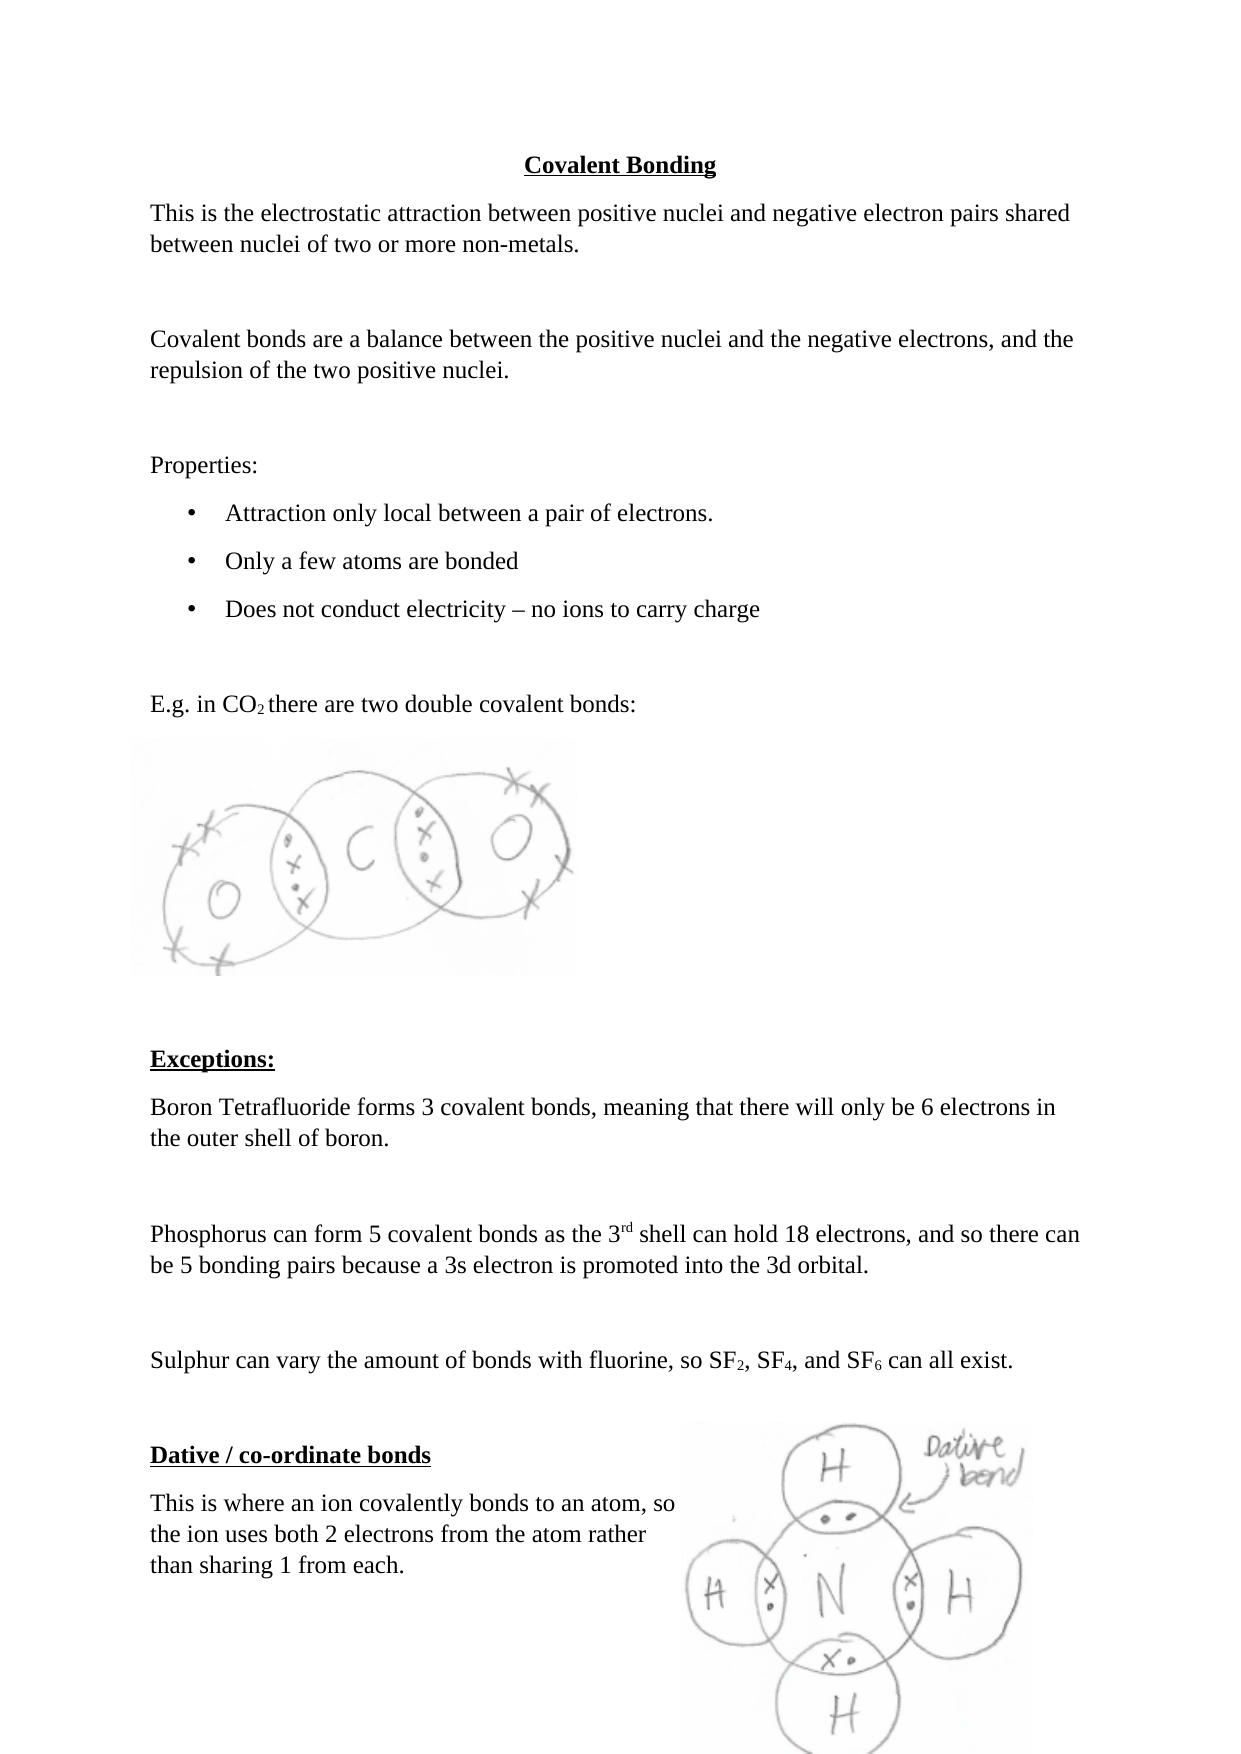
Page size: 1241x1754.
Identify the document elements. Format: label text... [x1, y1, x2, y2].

list Attraction only local between a pair of electrons. [187, 498, 1090, 527]
text Phosphorus can form 5 covalent bonds as the 3rd shell can hold 18 electrons, and so there can be 5 bonding pairs because a 3s electron is promoted into the 3d orbital. [150, 1219, 1090, 1278]
text Covalent Bonding [150, 150, 1090, 179]
text E.g. in CO2 there are two double covalent bonds: [150, 689, 1090, 718]
text [1034, 1441, 1090, 1469]
text Dative / co-ordinate bonds [150, 1441, 680, 1469]
text Covalent bonds are a balance between the positive nuclei and the negative electrons, and the repulsion of the two positive nuclei. [150, 324, 1090, 384]
list Does not conduct electricity – no ions to carry charge [187, 594, 1090, 622]
text This is where an ion covalently bonds to an atom, so the ion uses both 2 electrons from the atom rather than sharing 1 from each. [150, 1488, 680, 1579]
text Sulphur can vary the amount of bonds with fluorine, so SF2, SF4, and SF6 can all exist. [150, 1345, 1090, 1374]
text [1034, 1488, 1090, 1579]
text Boron Tetrafluoride forms 3 covalent bonds, meaning that there will only be 6 electrons in the outer shell of boron. [150, 1092, 1090, 1152]
text Exceptions: [150, 1044, 1090, 1073]
text Properties: [150, 451, 1090, 479]
list Only a few atoms are bonded [187, 546, 1090, 575]
picture [131, 738, 578, 976]
picture [680, 1422, 1034, 1754]
text This is the electrostatic attraction between positive nuclei and negative electron pairs shared between nuclei of two or more non-metals. [150, 198, 1090, 257]
